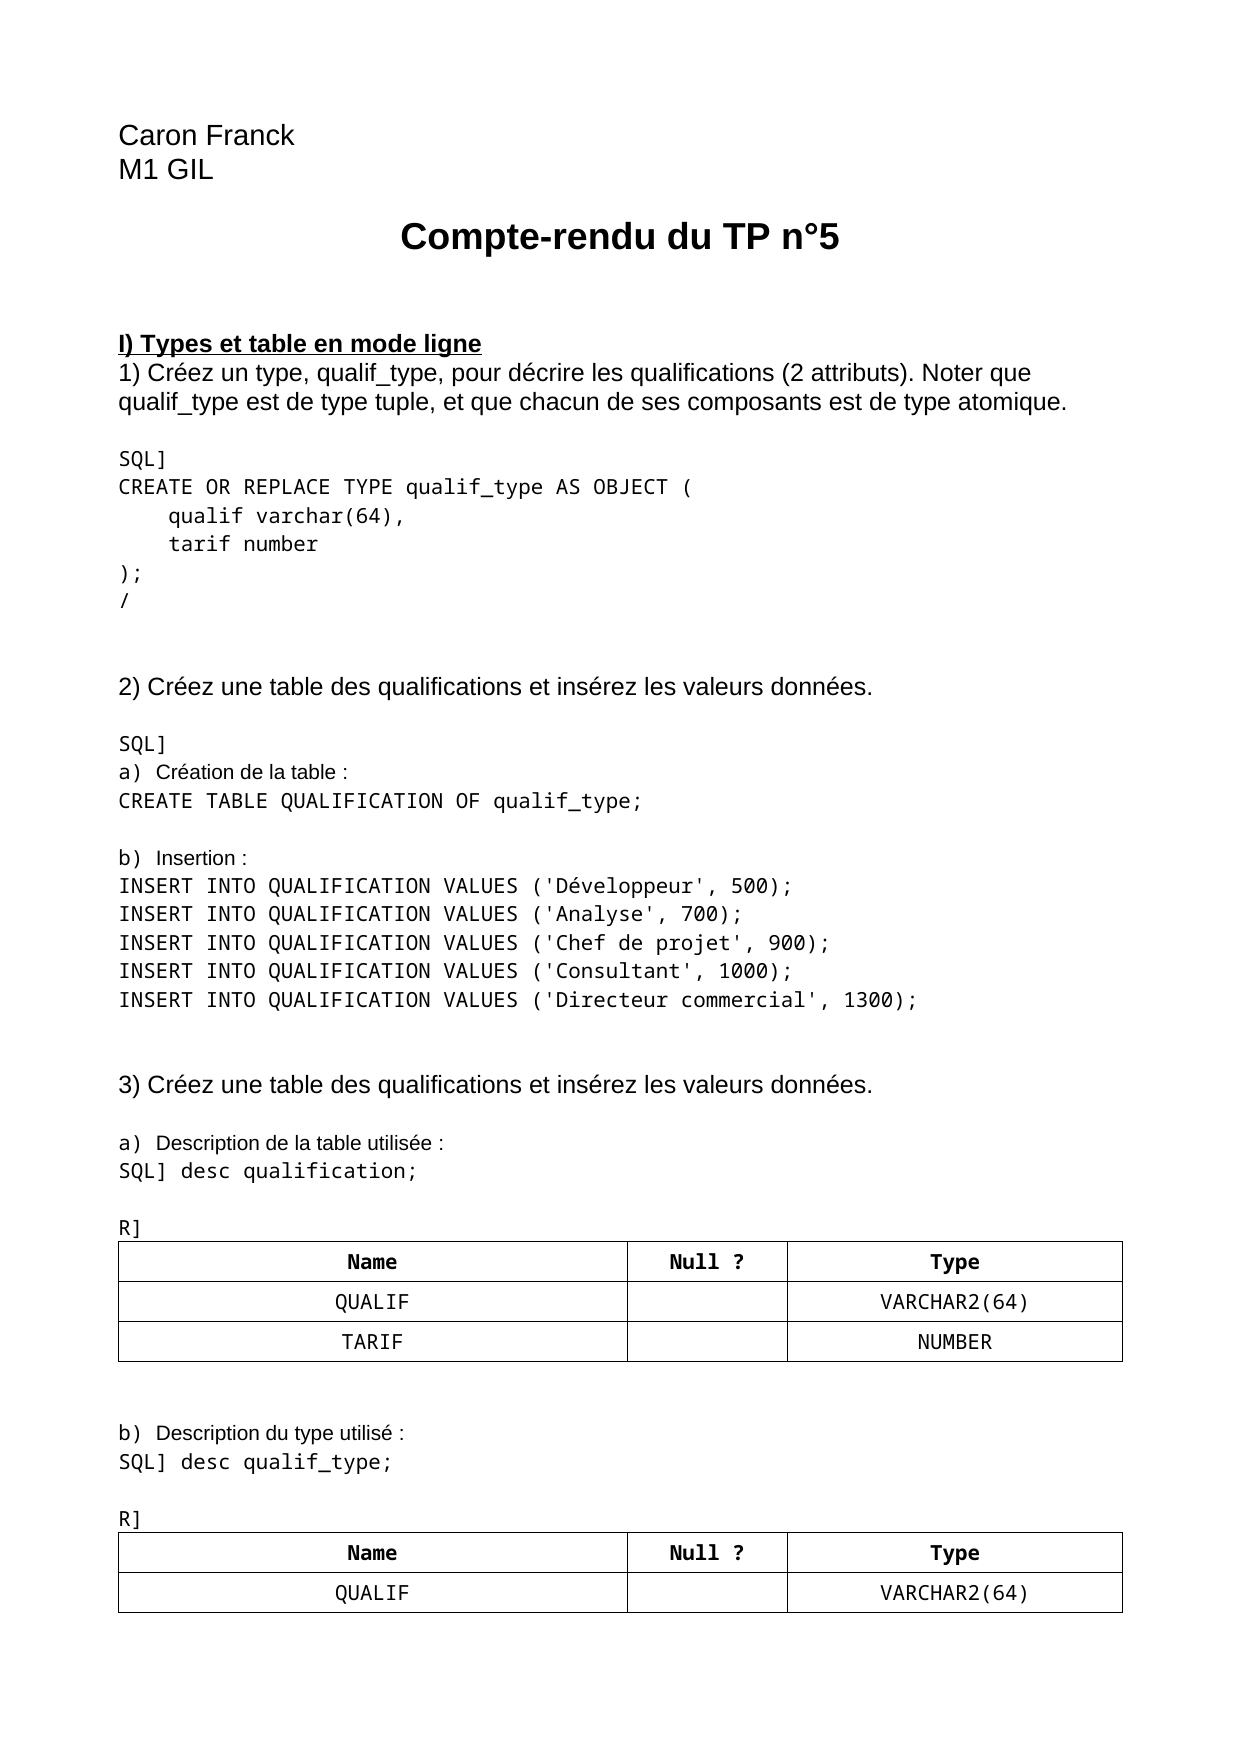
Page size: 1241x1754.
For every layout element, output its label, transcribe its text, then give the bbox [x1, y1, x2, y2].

text b) Description du type utilisé : [118, 1418, 1122, 1447]
table_cell VARCHAR2(64) [788, 1282, 1122, 1321]
table_header Name [119, 1242, 627, 1281]
text 1) Créez un type, qualif_type, pour décrire les qualifications (2 attributs). Noter que qualif_type est de type tuple, et que chacun de ses composants est de type atomique. [118, 358, 1122, 415]
text 2) Créez une table des qualifications et insérez les valeurs données. [118, 671, 1122, 700]
text Compte-rendu du TP n°5 [118, 214, 1122, 257]
text CREATE OR REPLACE TYPE qualif_type AS OBJECT ( [118, 472, 1122, 501]
text Caron Franck [118, 118, 1122, 152]
table_cell [628, 1573, 787, 1612]
table_header Type [788, 1533, 1122, 1572]
text SQL] [118, 729, 1122, 757]
text a) Création de la table : [118, 757, 1122, 786]
table_cell VARCHAR2(64) [788, 1573, 1122, 1612]
text qualif varchar(64), [118, 501, 1122, 529]
text R] [118, 1213, 1122, 1241]
table_cell NUMBER [788, 1322, 1122, 1361]
text INSERT INTO QUALIFICATION VALUES ('Consultant', 1000); [118, 956, 1122, 985]
text M1 GIL [118, 152, 1122, 185]
table_cell QUALIF [119, 1573, 627, 1612]
text / [118, 586, 1122, 614]
table_cell TARIF [119, 1322, 627, 1361]
table_cell [628, 1322, 787, 1361]
text INSERT INTO QUALIFICATION VALUES ('Directeur commercial', 1300); [118, 985, 1122, 1013]
text CREATE TABLE QUALIFICATION OF qualif_type; [118, 786, 1122, 814]
table_header Null ? [628, 1242, 787, 1281]
table_header Name [119, 1533, 627, 1572]
text R] [118, 1504, 1122, 1532]
table_cell QUALIF [119, 1282, 627, 1321]
text ); [118, 558, 1122, 586]
text tarif number [118, 529, 1122, 558]
table_header Type [788, 1242, 1122, 1281]
text INSERT INTO QUALIFICATION VALUES ('Chef de projet', 900); [118, 928, 1122, 956]
text 3) Créez une table des qualifications et insérez les valeurs données. [118, 1070, 1122, 1099]
text SQL] desc qualif_type; [118, 1447, 1122, 1475]
text a) Description de la table utilisée : [118, 1128, 1122, 1156]
table_header Null ? [628, 1533, 787, 1572]
text INSERT INTO QUALIFICATION VALUES ('Développeur', 500); [118, 871, 1122, 899]
text SQL] desc qualification; [118, 1156, 1122, 1184]
text b) Insertion : [118, 843, 1122, 871]
text I) Types et table en mode ligne [118, 329, 1122, 358]
table_cell [628, 1282, 787, 1321]
text INSERT INTO QUALIFICATION VALUES ('Analyse', 700); [118, 899, 1122, 928]
text SQL] [118, 444, 1122, 472]
